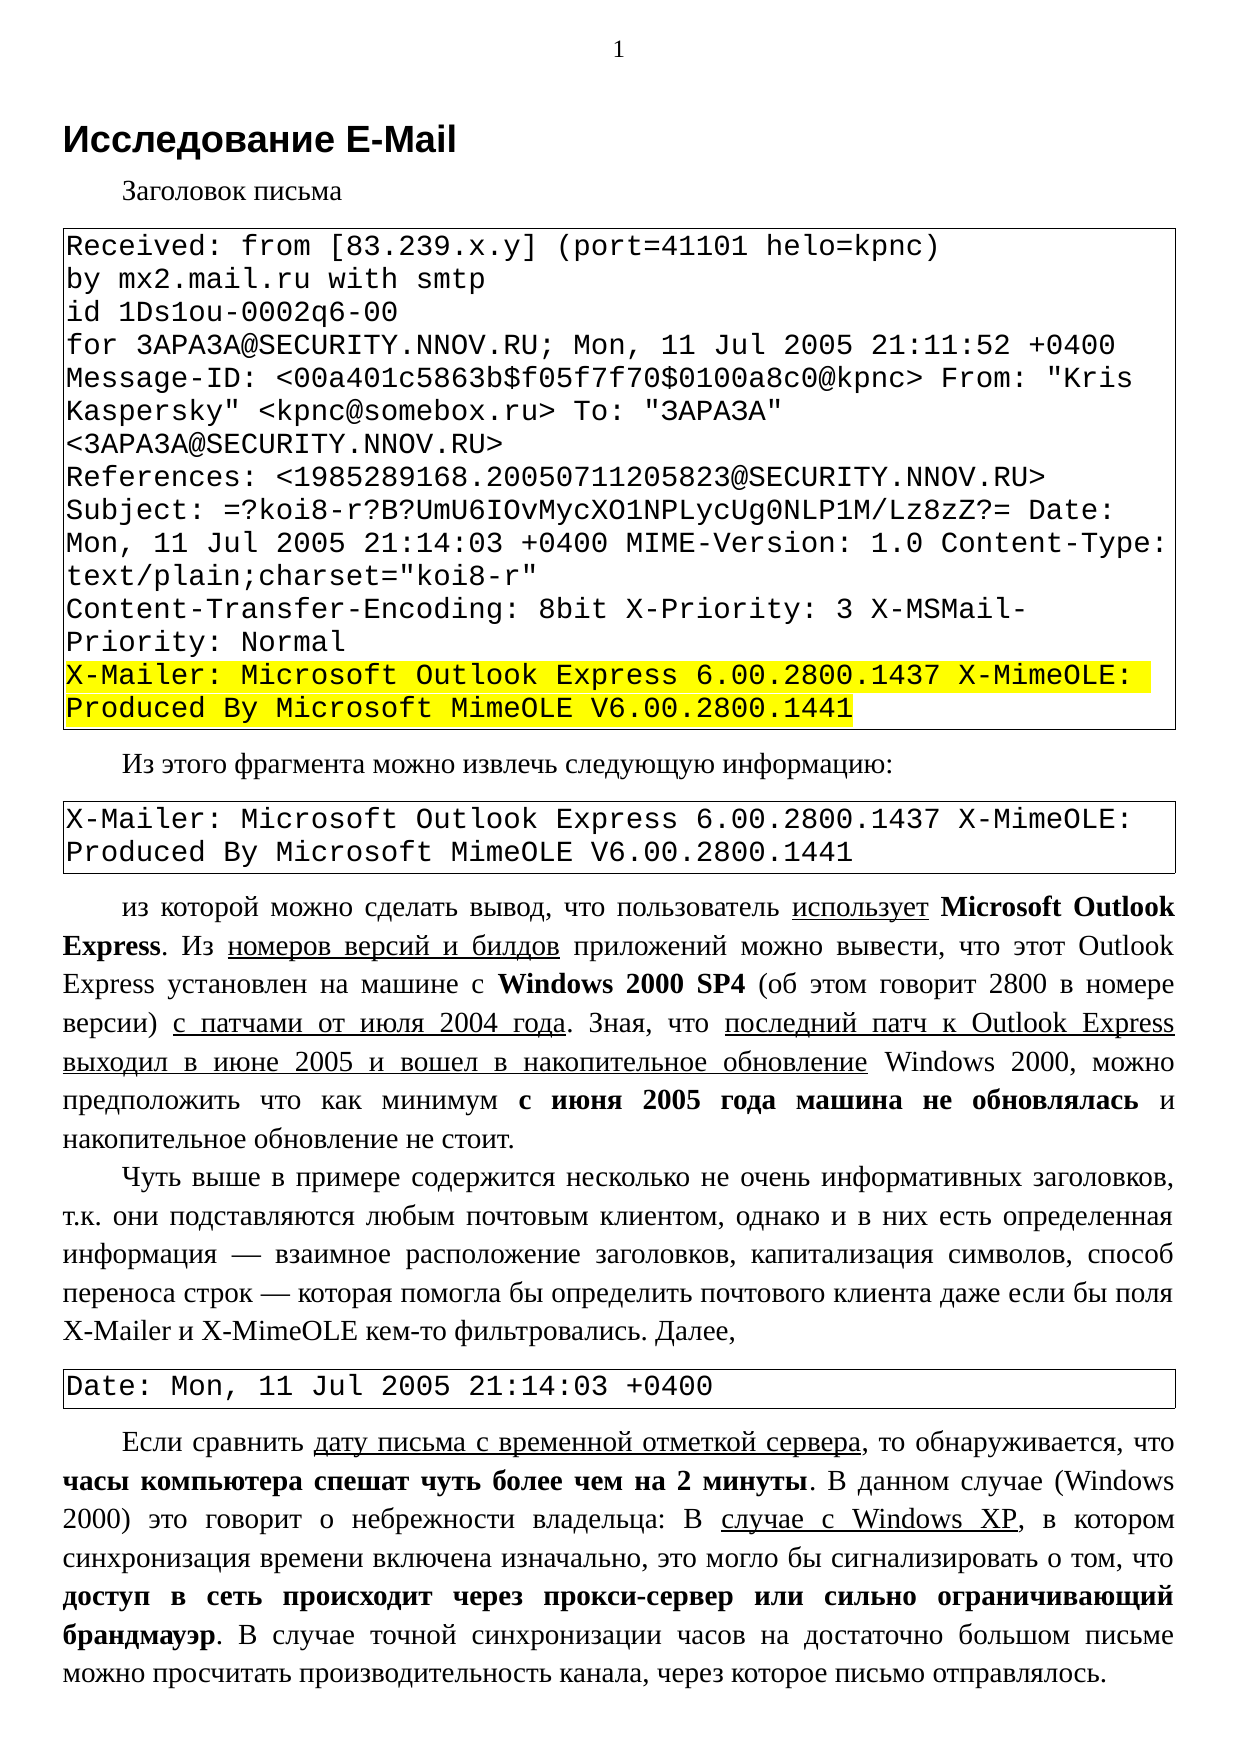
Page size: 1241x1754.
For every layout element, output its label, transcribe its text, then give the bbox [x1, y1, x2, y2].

text id 1Ds1ou-0002q6-00 [64, 294, 1175, 327]
text for 3APA3A@SECURITY.NNOV.RU; Mon, 11 Jul 2005 21:11:52 +0400 Message-ID: <00a401c5863b$f05f7f70$0100a8c0@kpnc> From: "Kris Kaspersky" <kpnc@somebox.ru> To: "ЗАРАЗА" <3APA3A@SECURITY.NNOV.RU> [64, 327, 1175, 459]
subtitle Исследование E-Mail [62, 117, 1175, 161]
text из которой можно сделать вывод, что пользователь использует Microsoft Outlook Express. Из номеров версий и билдов приложений можно вывести, что этот Outlook Express установлен на машине с Windows 2000 SP4 (об этом говорит 2800 в номере версии) с патчами от июля 2004 года. Зная, что последний патч к Outlook Express выходил в июне 2005 и вошел в накопительное обновление Windows 2000, можно предположить что как минимум с июня 2005 года машина не обновлялась и накопительное обновление не стоит. [62, 889, 1175, 1154]
text Чуть выше в примере содержится несколько не очень информативных заголовков, т.к. они подставляются любым почтовым клиентом, однако и в них есть определенная информация — взаимное расположение заголовков, капитализация символов, способ переноса строк — которая помогла бы определить почтового клиента даже если бы поля X-Mailer и X-MimeOLE кем-то фильтровались. Далее, [62, 1159, 1175, 1347]
text References: <1985289168.20050711205823@SECURITY.NNOV.RU> Subject: =?koi8-r?B?UmU6IOvMycXO1NPLycUg0NLP1M/Lz8zZ?= Date: Mon, 11 Jul 2005 21:14:03 +0400 MIME-Version: 1.0 Content-Type: text/plain;charset="koi8-r" [64, 459, 1175, 591]
text Date: Mon, 11 Jul 2005 21:14:03 +0400 [64, 1370, 1175, 1408]
text X-Mailer: Microsoft Outlook Express 6.00.2800.1437 X-MimeOLE: Produced By Microsoft MimeOLE V6.00.2800.1441 [64, 657, 1175, 729]
text Заголовок письма [62, 173, 1175, 207]
text X-Mailer: Microsoft Outlook Express 6.00.2800.1437 X-MimeOLE: Produced By Microsoft MimeOLE V6.00.2800.1441 [64, 802, 1175, 873]
text Received: from [83.239.x.у] (port=41101 helo=kpnc) [64, 229, 1175, 261]
text Из этого фрагмента можно извлечь следующую информацию: [62, 746, 1175, 779]
text by mx2.mail.ru with smtp [64, 261, 1175, 294]
text Content-Transfer-Encoding: 8bit X-Priority: 3 X-MSMail-Priority: Normal [64, 591, 1175, 657]
text Если сравнить дату письма с временной отметкой сервера, то обнаруживается, что часы компьютера спешат чуть более чем на 2 минуты. В данном случае (Windows 2000) это говорит о небрежности владельца: В случае с Windows XP, в котором синхронизация времени включена изначально, это могло бы сигнализировать о том, что доступ в сеть происходит через прокси-сервер или сильно ограничивающий брандмауэр. В случае точной синхронизации часов на достаточно большом письме можно просчитать производительность канала, через которое письмо отправлялось. [62, 1424, 1175, 1689]
